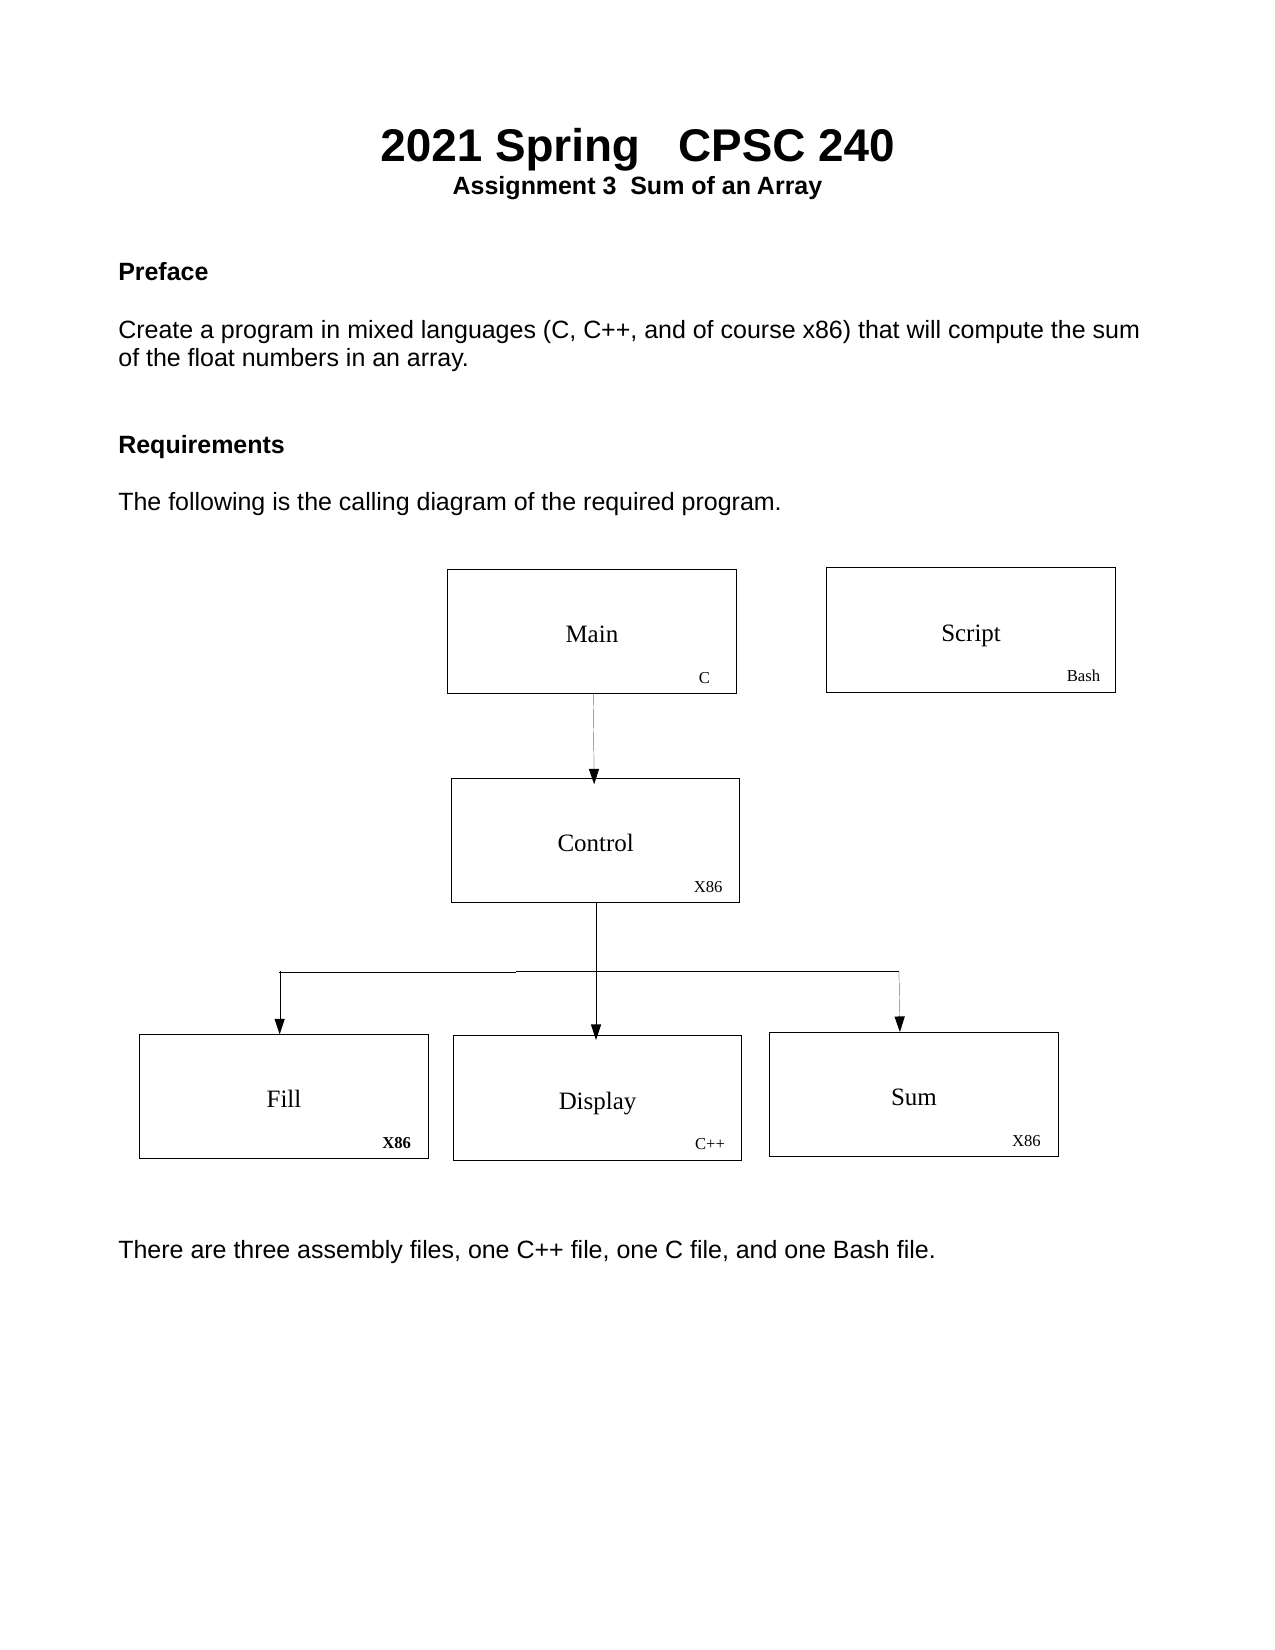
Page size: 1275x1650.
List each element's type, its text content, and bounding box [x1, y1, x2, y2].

text The following is the calling diagram of the required program. [118, 487, 1157, 516]
text Create a program in mixed languages (C, C++, and of course x86) that will compute the sum of the float numbers in an array. [118, 314, 1157, 372]
text Preface [118, 257, 1157, 286]
text Requirements [118, 429, 1157, 458]
text 2021 Spring CPSC 240 [118, 118, 1157, 171]
text There are three assembly files, one C++ file, one C file, and one Bash file. [118, 1234, 1157, 1263]
text Assignment 3 Sum of an Array [118, 171, 1157, 199]
